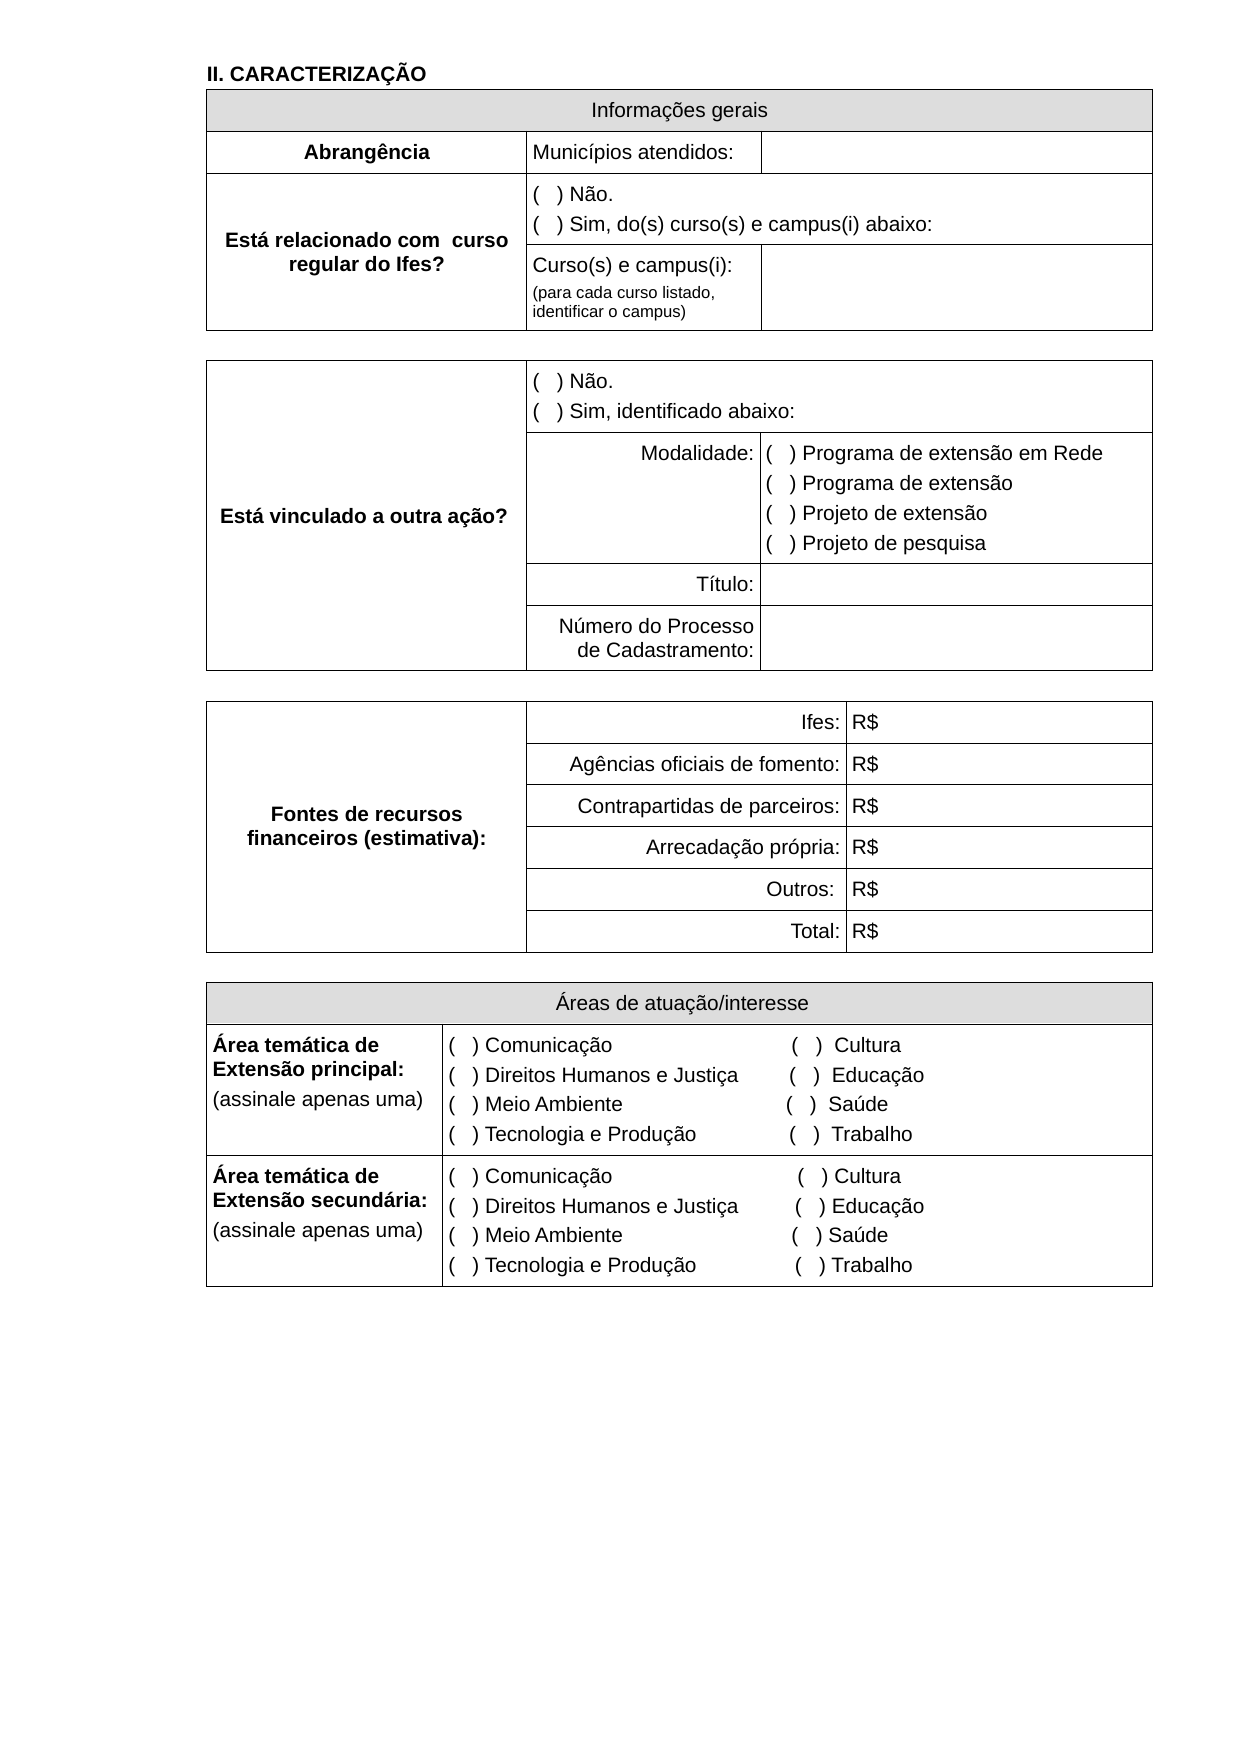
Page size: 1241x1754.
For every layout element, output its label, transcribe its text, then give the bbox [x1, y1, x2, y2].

table_header Está vinculado a outra ação? [207, 361, 526, 670]
table_cell ( ) Comunicação ( ) Cultura ( ) Direitos Humanos e Justiça ( ) Educação ( ) Meio Ambiente ( ) Saúde ( ) Tecnologia e Produção ( ) Trabalho [443, 1156, 1152, 1286]
table_header R$ [847, 702, 1152, 742]
table_cell Área temática de Extensão secundária: (assinale apenas uma) [207, 1156, 442, 1286]
table_cell Modalidade: [527, 433, 760, 563]
table_cell R$ [847, 869, 1152, 909]
table_cell [762, 245, 1152, 330]
table_cell R$ [847, 744, 1152, 784]
table_cell Título: [527, 564, 760, 605]
table_cell ( ) Não. ( ) Sim, do(s) curso(s) e campus(i) abaixo: [527, 174, 1152, 244]
table_cell Abrangência [207, 132, 526, 172]
table_cell Área temática de Extensão principal: (assinale apenas uma) [207, 1025, 442, 1154]
table_cell ( ) Programa de extensão em Rede ( ) Programa de extensão ( ) Projeto de extensão ( ) Projeto de pesquisa [761, 433, 1152, 563]
table_cell R$ [847, 827, 1152, 868]
table_cell R$ [847, 911, 1152, 951]
table_header Fontes de recursos financeiros (estimativa): [207, 702, 526, 951]
table_cell ( ) Comunicação ( ) Cultura ( ) Direitos Humanos e Justiça ( ) Educação ( ) Meio Ambiente ( ) Saúde ( ) Tecnologia e Produção ( ) Trabalho [443, 1025, 1152, 1154]
table_cell [761, 564, 1152, 605]
table_cell [761, 606, 1152, 670]
table_header ( ) Não. ( ) Sim, identificado abaixo: [527, 361, 1152, 432]
table_header Áreas de atuação/interesse [207, 983, 1152, 1023]
table_cell Agências oficiais de fomento: [527, 744, 846, 784]
table_header Ifes: [527, 702, 846, 742]
table_cell Outros: [527, 869, 846, 909]
table_cell Está relacionado com curso regular do Ifes? [207, 174, 526, 330]
table_cell Curso(s) e campus(i): (para cada curso listado, identificar o campus) [527, 245, 761, 330]
table_cell Total: [527, 911, 846, 951]
table_cell Número do Processo de Cadastramento: [527, 606, 760, 670]
table_cell Municípios atendidos: [527, 132, 761, 172]
table_cell [762, 132, 1152, 172]
table_cell Contrapartidas de parceiros: [527, 785, 846, 826]
text II. CARACTERIZAÇÃO [207, 62, 1152, 86]
table_cell R$ [847, 785, 1152, 826]
table_cell Arrecadação própria: [527, 827, 846, 868]
table_header Informações gerais [207, 90, 1152, 131]
